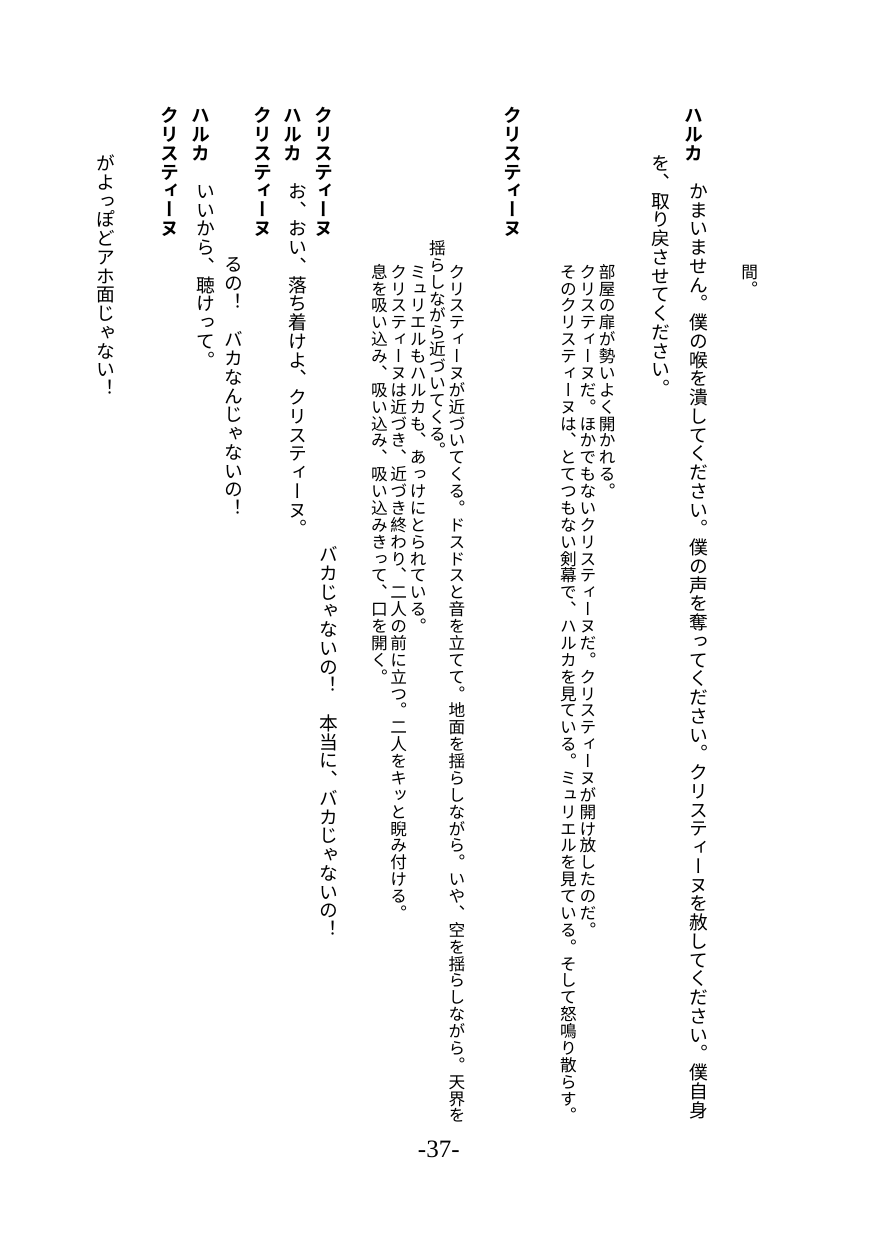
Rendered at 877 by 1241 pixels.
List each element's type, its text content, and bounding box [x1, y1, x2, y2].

text クリスティーヌが近づいてくる。ドスドスと音を立てて。地面を揺らしながら。いや、空を揺らしながら。天界を揺らしながら近づいてくる。 [426, 239, 465, 1134]
text クリスティーヌ バカ、バカ、バカ、バカ、バカ！ バカバカバカバカバカバカバカ！ バカハルカ！ バカルカ！ [496, 106, 527, 1134]
text ミュリエルもハルカも、あっけにとられている。 [407, 239, 426, 1134]
text クリスティーヌだ。ほかでもないクリスティーヌだ。クリスティーヌが開け放したのだ。 [577, 239, 596, 1134]
text クリスティーヌは近づき、近づき終わり、二人の前に立つ。二人をキッと睨み付ける。 [388, 239, 407, 1134]
text クリスティーヌ バカじゃないの！ 本当に、バカじゃないの！ [307, 106, 337, 1134]
text ハルカ お、おい、落ち着けよ、クリスティーヌ。 [276, 106, 307, 1134]
text クリスティーヌ 聴いていたに決まっているでしょう！ バカ！ 全部聴いていたに決まっているでしょう！ 聴いていないと思って私のことバカバカバカバカ言って！ なにがアホ面よ！ こんな状況ですました顔でいるハルカのほうがよっぽどアホ面じゃない！ [92, 106, 184, 1134]
text 間。 [738, 239, 758, 1134]
text クリスティーヌ 落ち着いていられるわけない！ どうしてハルカは落ち着いてるの！ なんでバカみたいに落ち着いてるの！ バカなんじゃないの！ [214, 106, 276, 1134]
text 部屋の扉が勢いよく開かれる。 [596, 239, 615, 1134]
text ハルカ かまいません。僕の喉を潰してください。僕の声を奪ってください。クリスティーヌを赦してください。僕自身を、取り戻させてください。 [646, 106, 708, 1134]
text 息を吸い込み、吸い込み、吸い込みきって、口を開く。 [368, 239, 388, 1134]
text そのクリスティーヌは、とてつもない剣幕で、ハルカを見ている。ミュリエルを見ている。そして怒鳴り散らす。 [557, 239, 577, 1134]
text ハルカ いいから、聴けって。 [184, 106, 214, 1134]
